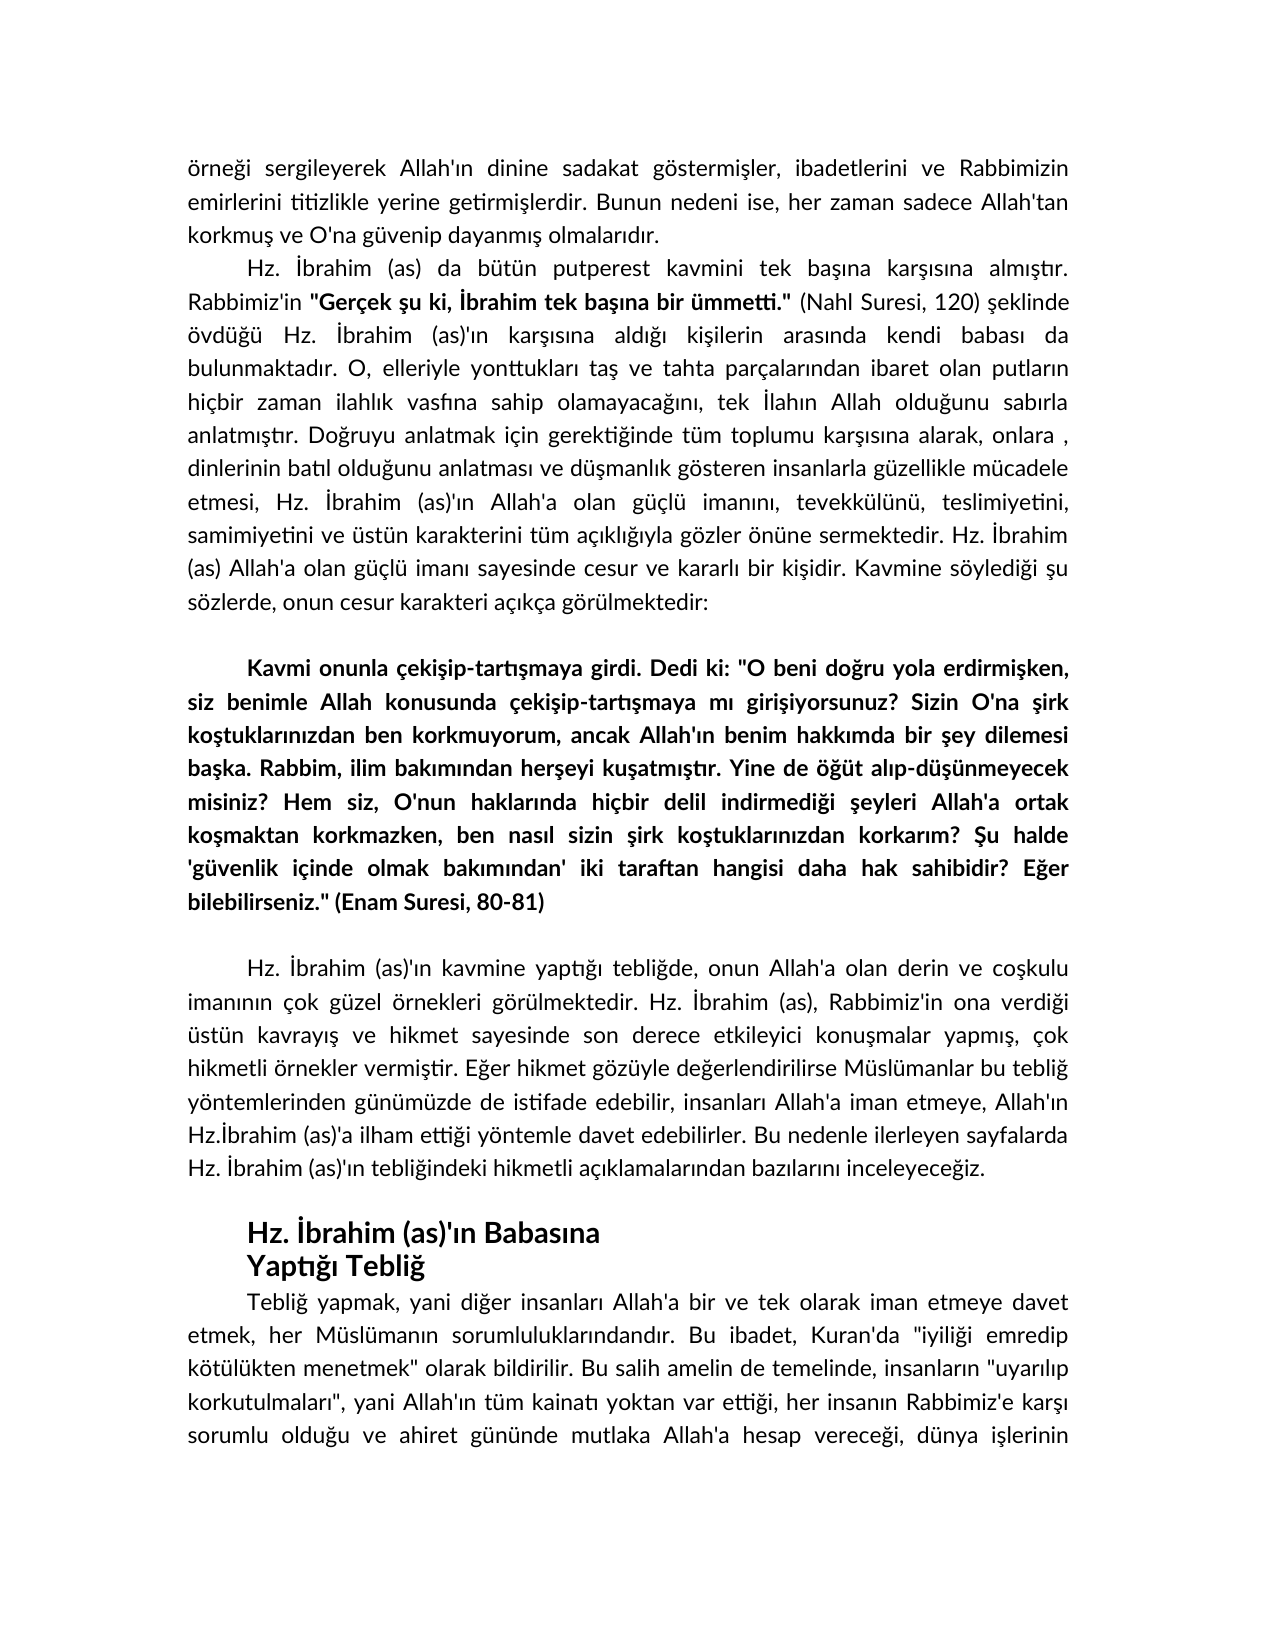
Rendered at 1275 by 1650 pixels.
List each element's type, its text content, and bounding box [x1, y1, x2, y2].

text Hz. İbrahim (as) da bütün putperest kavmini tek başına karşısına almıştır. Rabbimiz'in "Gerçek şu ki, İbrahim tek başına bir ümmetti." (Nahl Suresi, 120) şeklinde övdüğü Hz. İbrahim (as)'ın karşısına aldığı kişilerin arasında kendi babası da bulunmaktadır. O, elleriyle yonttukları taş ve tahta parçalarından ibaret olan putların hiçbir zaman ilahlık vasfına sahip olamayacağını, tek İlahın Allah olduğunu sabırla anlatmıştır. Doğruyu anlatmak için gerektiğinde tüm toplumu karşısına alarak, onlara , dinlerinin batıl olduğunu anlatması ve düşmanlık gösteren insanlarla güzellikle mücadele etmesi, Hz. İbrahim (as)'ın Allah'a olan güçlü imanını, tevekkülünü, teslimiyetini, samimiyetini ve üstün karakterini tüm açıklığıyla gözler önüne sermektedir. Hz. İbrahim (as) Allah'a olan güçlü imanı sayesinde cesur ve kararlı bir kişidir. Kavmine söylediği şu sözlerde, onun cesur karakteri açıkça görülmektedir: [187, 250, 1070, 617]
text Hz. İbrahim (as)'ın kavmine yaptığı tebliğde, onun Allah'a olan derin ve coşkulu imanının çok güzel örnekleri görülmektedir. Hz. İbrahim (as), Rabbimiz'in ona verdiği üstün kavrayış ve hikmet sayesinde son derece etkileyici konuşmalar yapmış, çok hikmetli örnekler vermiştir. Eğer hikmet gözüyle değerlendirilirse Müslümanlar bu tebliğ yöntemlerinden günümüzde de istifade edebilir, insanları Allah'a iman etmeye, Allah'ın Hz.İbrahim (as)'a ilham ettiği yöntemle davet edebilirler. Bu nedenle ilerleyen sayfalarda Hz. İbrahim (as)'ın tebliğindeki hikmetli açıklamalarından bazılarını inceleyeceğiz. [187, 950, 1070, 1183]
subtitle Hz. İbrahim (as)'ın Babasına [187, 1217, 1070, 1250]
text Kavmi onunla çekişip-tartışmaya girdi. Dedi ki: "O beni doğru yola erdirmişken, siz benimle Allah konusunda çekişip-tartışmaya mı girişiyorsunuz? Sizin O'na şirk koştuklarınızdan ben korkmuyorum, ancak Allah'ın benim hakkımda bir şey dilemesi başka. Rabbim, ilim bakımından herşeyi kuşatmıştır. Yine de öğüt alıp-düşünmeyecek misiniz? Hem siz, O'nun haklarında hiçbir delil indirmediği şeyleri Allah'a ortak koşmaktan korkmazken, ben nasıl sizin şirk koştuklarınızdan korkarım? Şu halde 'güvenlik içinde olmak bakımından' iki taraftan hangisi daha hak sahibidir? Eğer bilebilirseniz." (Enam Suresi, 80-81) [187, 650, 1070, 917]
text örneği sergileyerek Allah'ın dinine sadakat göstermişler, ibadetlerini ve Rabbimizin emirlerini titizlikle yerine getirmişlerdir. Bunun nedeni ise, her zaman sadece Allah'tan korkmuş ve O'na güvenip dayanmış olmalarıdır. [187, 150, 1070, 250]
text Tebliğ yapmak, yani diğer insanları Allah'a bir ve tek olarak iman etmeye davet etmek, her Müslümanın sorumluluklarındandır. Bu ibadet, Kuran'da "iyiliği emredip kötülükten menetmek" olarak bildirilir. Bu salih amelin de temelinde, insanların "uyarılıp korkutulmaları", yani Allah'ın tüm kainatı yoktan var ettiği, her insanın Rabbimiz'e karşı sorumlu olduğu ve ahiret gününde mutlaka Allah'a hesap vereceği, dünya işlerinin [187, 1283, 1070, 1450]
subtitle Yaptığı Tebliğ [187, 1250, 1070, 1283]
